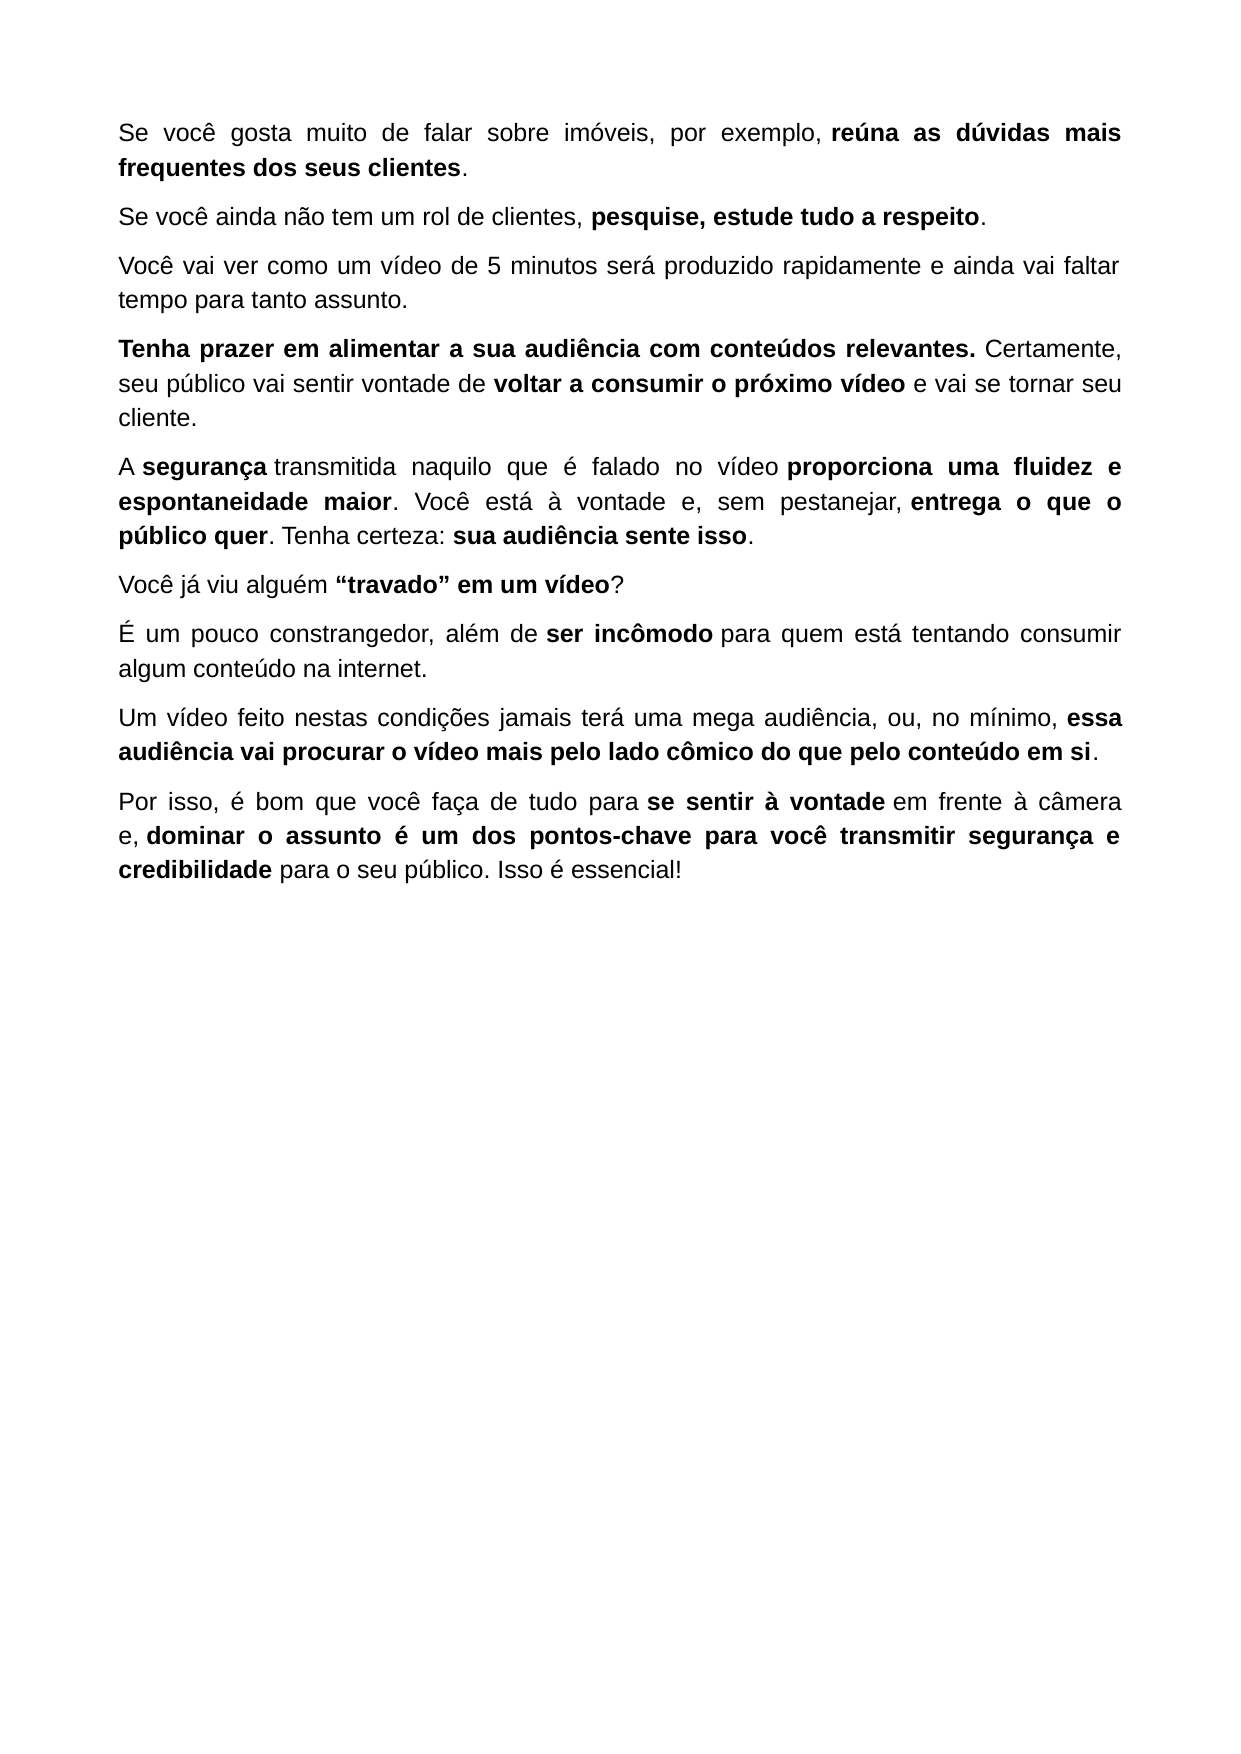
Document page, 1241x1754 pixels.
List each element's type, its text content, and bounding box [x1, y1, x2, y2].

text Você já viu alguém “travado” em um vídeo? [118, 570, 1122, 599]
text A segurança transmitida naquilo que é falado no vídeo proporciona uma fluidez e espontaneidade maior. Você está à vontade e, sem pestanejar, entrega o que o público quer. Tenha certeza: sua audiência sente isso. [118, 452, 1122, 550]
text Por isso, é bom que você faça de tudo para se sentir à vontade em frente à câmera e, dominar o assunto é um dos pontos-chave para você transmitir segurança e credibilidade para o seu público. Isso é essencial! [118, 786, 1122, 884]
text É um pouco constrangedor, além de ser incômodo para quem está tentando consumir algum conteúdo na internet. [118, 619, 1122, 683]
text Se você gosta muito de falar sobre imóveis, por exemplo, reúna as dúvidas mais frequentes dos seus clientes. [118, 118, 1122, 181]
text Tenha prazer em alimentar a sua audiência com conteúdos relevantes. Certamente, seu público vai sentir vontade de voltar a consumir o próximo vídeo e vai se tornar seu cliente. [118, 334, 1122, 432]
text Um vídeo feito nestas condições jamais terá uma mega audiência, ou, no mínimo, essa audiência vai procurar o vídeo mais pelo lado cômico do que pelo conteúdo em si. [118, 703, 1122, 766]
text Se você ainda não tem um rol de clientes, pesquise, estude tudo a respeito. [118, 202, 1122, 230]
text Você vai ver como um vídeo de 5 minutos será produzido rapidamente e ainda vai faltar tempo para tanto assunto. [118, 251, 1122, 314]
